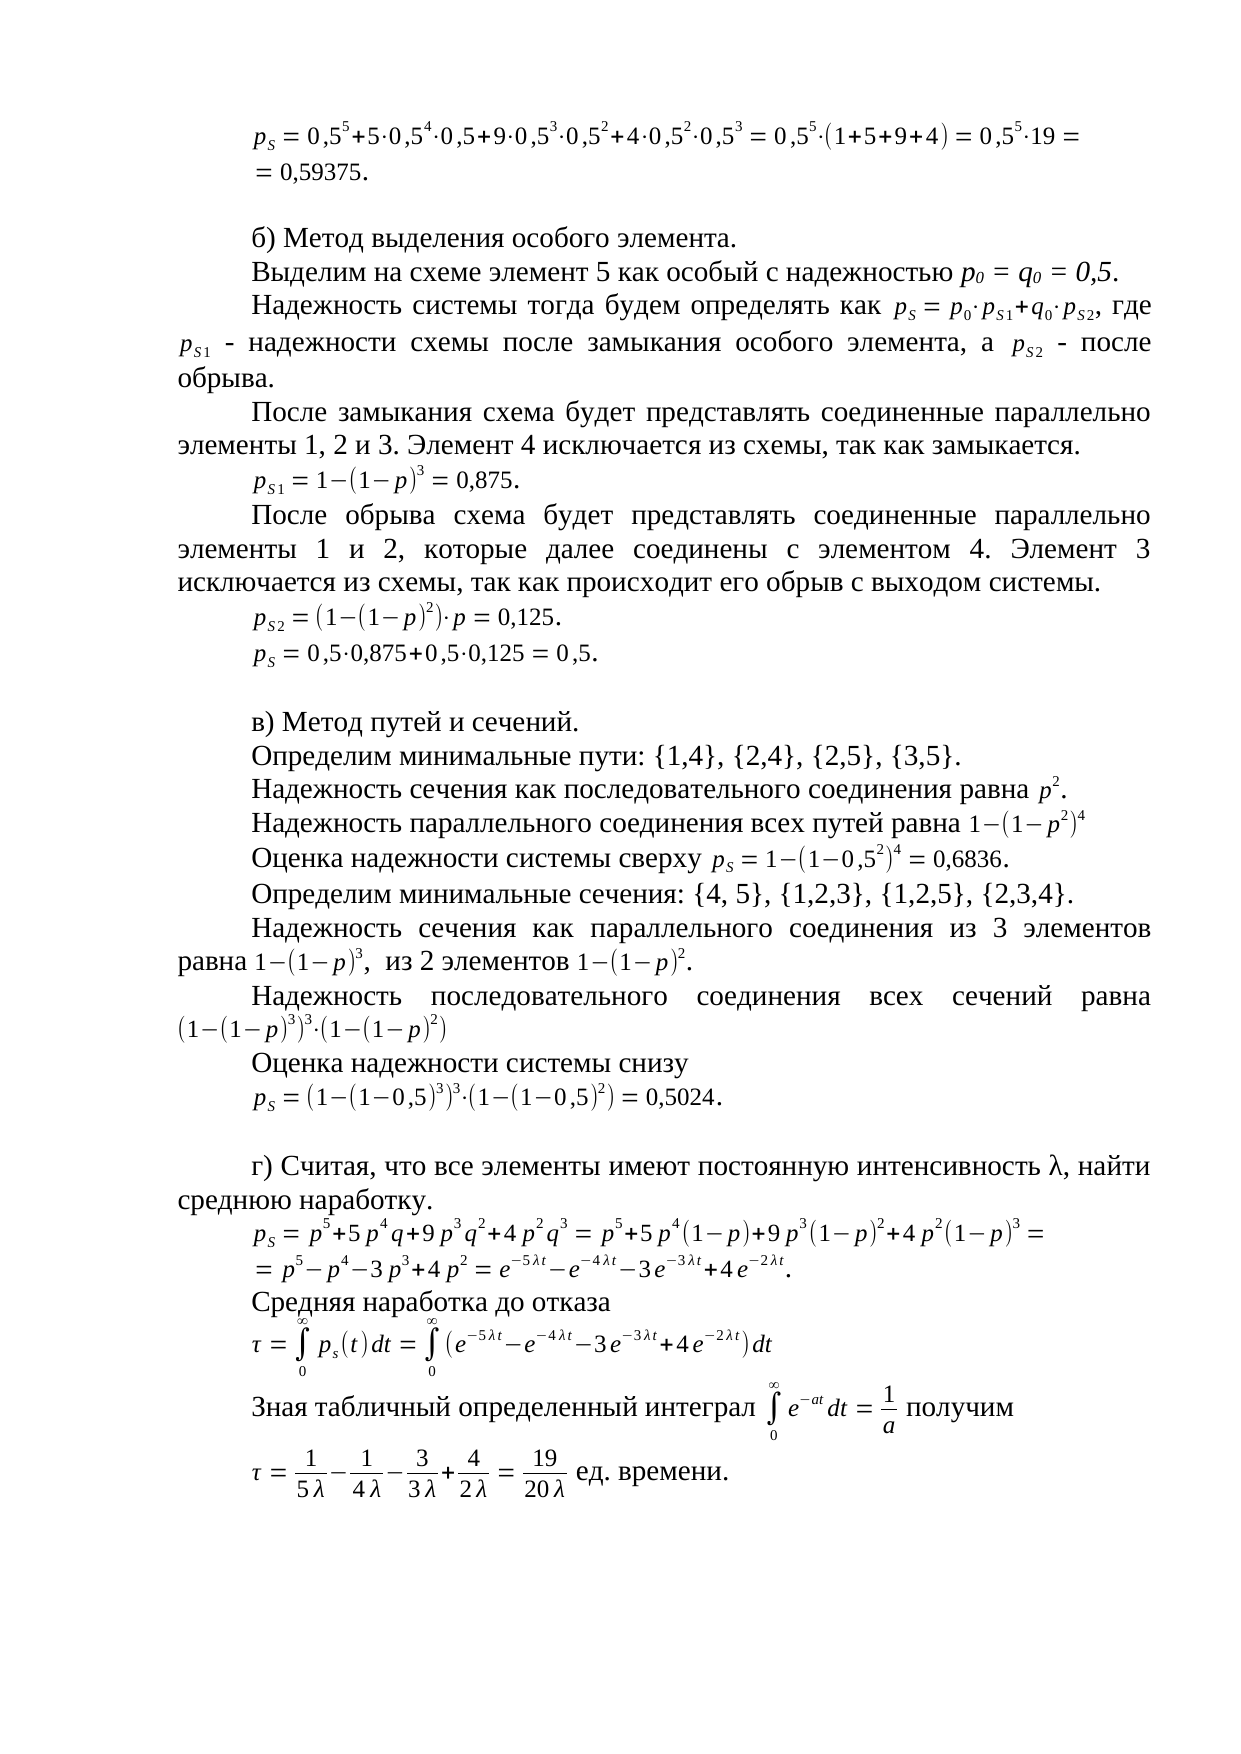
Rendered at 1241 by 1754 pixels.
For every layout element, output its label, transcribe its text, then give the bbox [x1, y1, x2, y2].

text Определим минимальные сечения: {4, 5}, {1,2,3}, {1,2,5}, {2,3,4}. [177, 876, 1152, 910]
text г) Считая, что все элементы имеют постоянную интенсивность λ, найти среднюю наработку. [177, 1148, 1152, 1216]
text Надежность параллельного соединения всех путей равна [177, 805, 1152, 840]
text . [177, 153, 1152, 187]
text Оценка надежности системы снизу [177, 1045, 1152, 1078]
text ед. времени. [177, 1444, 1152, 1503]
text Надежность сечения как последовательного соединения равна . [177, 772, 1152, 805]
text После замыкания схема будет представлять соединенные параллельно элементы 1, 2 и 3. Элемент 4 исключается из схемы, так как замыкается. [177, 394, 1152, 461]
text в) Метод путей и сечений. [177, 704, 1152, 738]
text Выделим на схеме элемент 5 как особый с надежностью p0 = q0 = 0,5. [177, 254, 1152, 287]
text б) Метод выделения особого элемента. [177, 220, 1152, 254]
text . [177, 1078, 1152, 1115]
text . [177, 1251, 1152, 1284]
text . [177, 634, 1152, 671]
text Надежность системы тогда будем определять как , где - надежности схемы после замыкания особого элемента, а - после обрыва. [177, 287, 1152, 394]
text Определим минимальные пути: {1,4}, {2,4}, {2,5}, {3,5}. [177, 738, 1152, 772]
text Оценка надежности системы сверху . [177, 840, 1152, 876]
text Надежность сечения как параллельного соединения из 3 элементов равна , из 2 элементов . [177, 910, 1152, 978]
text Надежность последовательного соединения всех сечений равна [177, 978, 1152, 1045]
text Зная табличный определенный интеграл получим [177, 1380, 1152, 1444]
text Средняя наработка до отказа [177, 1284, 1152, 1318]
text После обрыва схема будет представлять соединенные параллельно элементы 1 и 2, которые далее соединены с элементом 4. Элемент 3 исключается из схемы, так как происходит его обрыв с выходом системы. [177, 497, 1152, 598]
text . [177, 598, 1152, 634]
text . [177, 461, 1152, 497]
